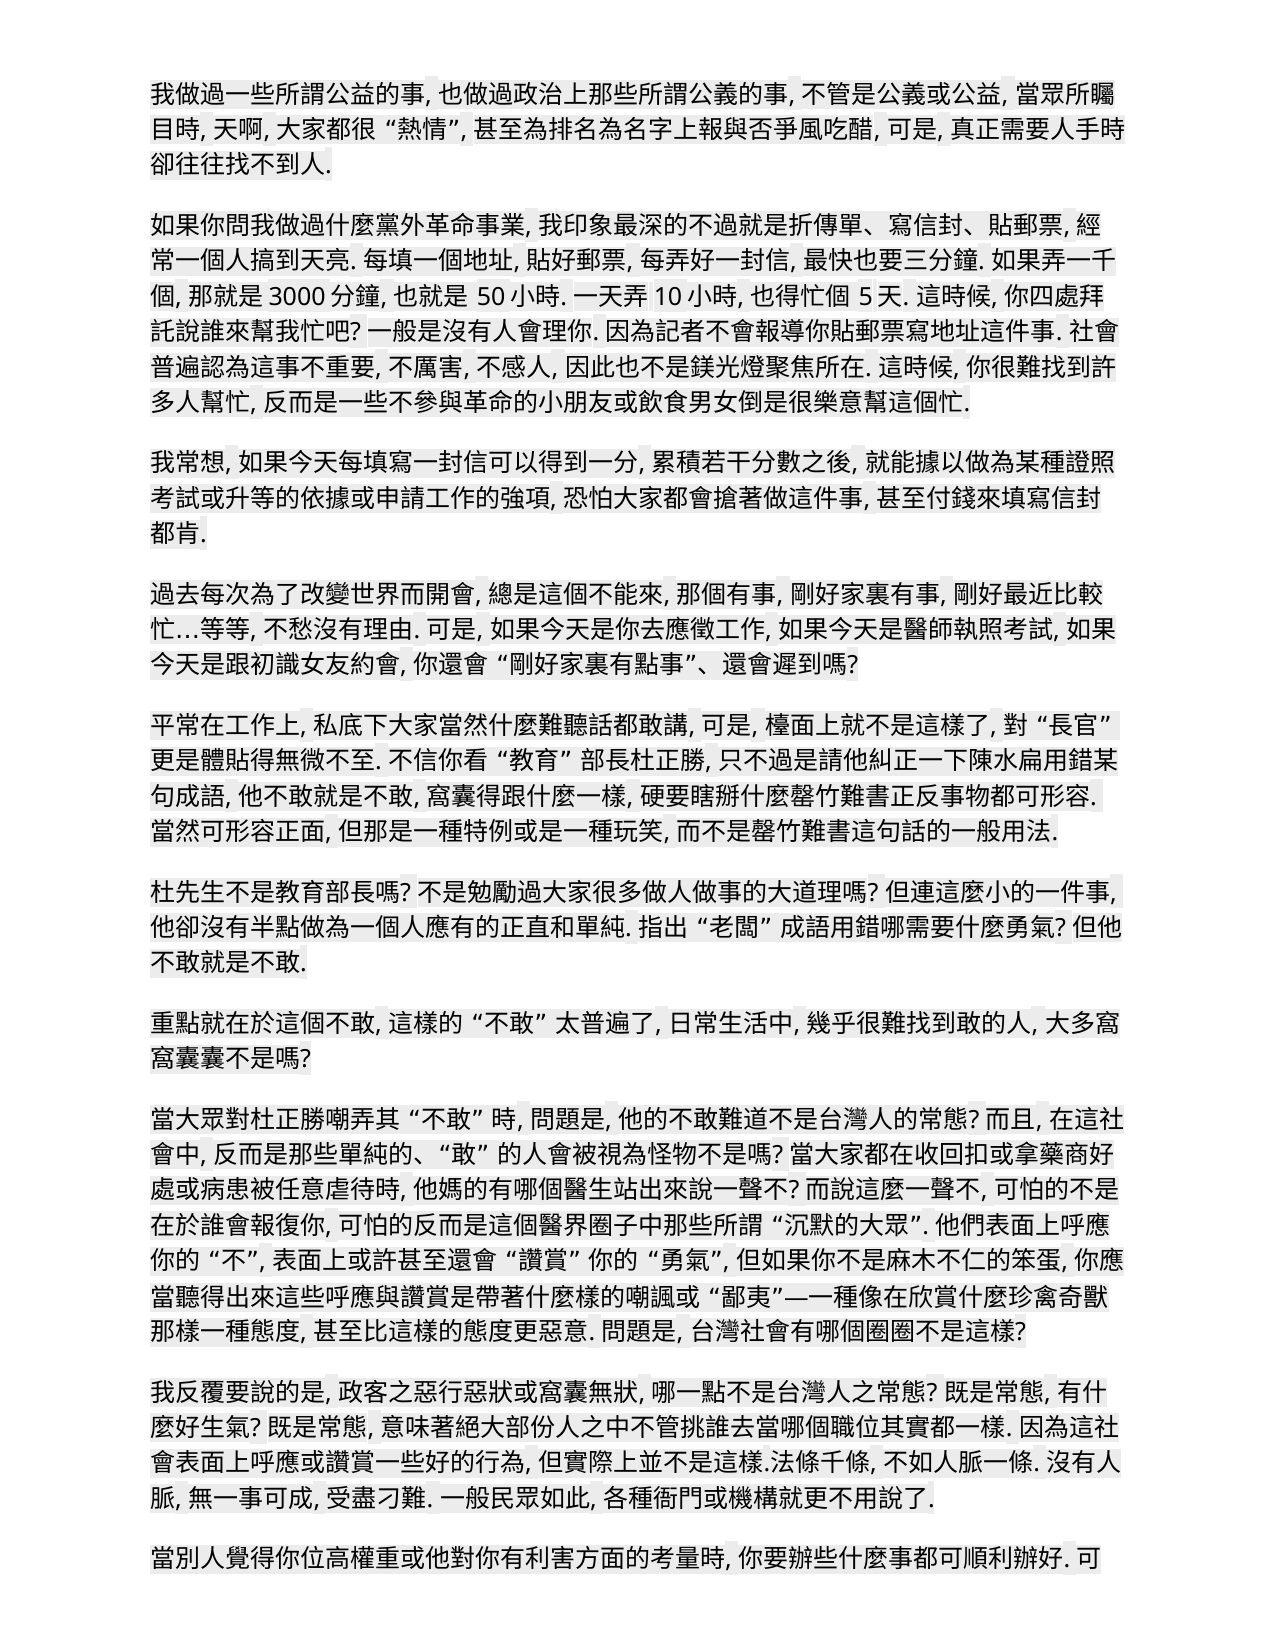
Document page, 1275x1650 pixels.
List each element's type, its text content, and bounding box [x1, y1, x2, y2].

text 我反覆要說的是, 政客之惡行惡狀或窩囊無狀, 哪一點不是台灣人之常態? 既是常態, 有什麼好生氣? 既是常態, 意味著絕大部份人之中不管挑誰去當哪個職位其實都一樣. 因為這社會表面上呼應或讚賞一些好的行為, 但實際上並不是這樣.法條千條, 不如人脈一條. 沒有人脈, 無一事可成, 受盡刁難. 一般民眾如此, 各種衙門或機構就更不用說了. [150, 1373, 1125, 1514]
text 當別人覺得你位高權重或他對你有利害方面的考量時, 你要辦些什麼事都可順利辦好. 可 [150, 1539, 1125, 1575]
text 重點就在於這個不敢, 這樣的 “不敢” 太普遍了, 日常生活中, 幾乎很難找到敢的人, 大多窩窩囊囊不是嗎? [150, 1004, 1125, 1075]
text 我做過一些所謂公益的事, 也做過政治上那些所謂公義的事, 不管是公義或公益, 當眾所矚目時, 天啊, 大家都很 “熱情”, 甚至為排名為名字上報與否爭風吃醋, 可是, 真正需要人手時卻往往找不到人. [150, 75, 1125, 181]
text 當大眾對杜正勝嘲弄其 “不敢” 時, 問題是, 他的不敢難道不是台灣人的常態? 而且, 在這社會中, 反而是那些單純的、“敢” 的人會被視為怪物不是嗎? 當大家都在收回扣或拿藥商好處或病患被任意虐待時, 他媽的有哪個醫生站出來說一聲不? 而說這麼一聲不, 可怕的不是在於誰會報復你, 可怕的反而是這個醫界圈子中那些所謂 “沉默的大眾”. 他們表面上呼應你的 “不”, 表面上或許甚至還會 “讚賞” 你的 “勇氣”, 但如果你不是麻木不仁的笨蛋, 你應當聽得出來這些呼應與讚賞是帶著什麼樣的嘲諷或 “鄙夷”—一種像在欣賞什麼珍禽奇獸那樣一種態度, 甚至比這樣的態度更惡意. 問題是, 台灣社會有哪個圈圈不是這樣? [150, 1100, 1125, 1348]
text 如果你問我做過什麼黨外革命事業, 我印象最深的不過就是折傳單、寫信封、貼郵票, 經常一個人搞到天亮. 每填一個地址, 貼好郵票, 每弄好一封信, 最快也要三分鐘. 如果弄一千個, 那就是3000分鐘, 也就是 50小時. 一天弄10小時, 也得忙個 5天. 這時候, 你四處拜託說誰來幫我忙吧? 一般是沒有人會理你. 因為記者不會報導你貼郵票寫地址這件事. 社會普遍認為這事不重要, 不厲害, 不感人, 因此也不是鎂光燈聚焦所在. 這時候, 你很難找到許多人幫忙, 反而是一些不參與革命的小朋友或飲食男女倒是很樂意幫這個忙. [150, 206, 1125, 419]
text 過去每次為了改變世界而開會, 總是這個不能來, 那個有事, 剛好家裏有事, 剛好最近比較忙…等等, 不愁沒有理由. 可是, 如果今天是你去應徵工作, 如果今天是醫師執照考試, 如果今天是跟初識女友約會, 你還會 “剛好家裏有點事”、還會遲到嗎? [150, 575, 1125, 681]
text 杜先生不是教育部長嗎? 不是勉勵過大家很多做人做事的大道理嗎? 但連這麼小的一件事, 他卻沒有半點做為一個人應有的正直和單純. 指出 “老闆” 成語用錯哪需要什麼勇氣? 但他不敢就是不敢. [150, 873, 1125, 979]
text 平常在工作上, 私底下大家當然什麼難聽話都敢講, 可是, 檯面上就不是這樣了, 對 “長官” 更是體貼得無微不至. 不信你看 “教育” 部長杜正勝, 只不過是請他糾正一下陳水扁用錯某句成語, 他不敢就是不敢, 窩囊得跟什麼一樣, 硬要瞎掰什麼罄竹難書正反事物都可形容. 當然可形容正面, 但那是一種特例或是一種玩笑, 而不是罄竹難書這句話的一般用法. [150, 706, 1125, 848]
text 我常想, 如果今天每填寫一封信可以得到一分, 累積若干分數之後, 就能據以做為某種證照考試或升等的依據或申請工作的強項, 恐怕大家都會搶著做這件事, 甚至付錢來填寫信封都肯. [150, 444, 1125, 550]
